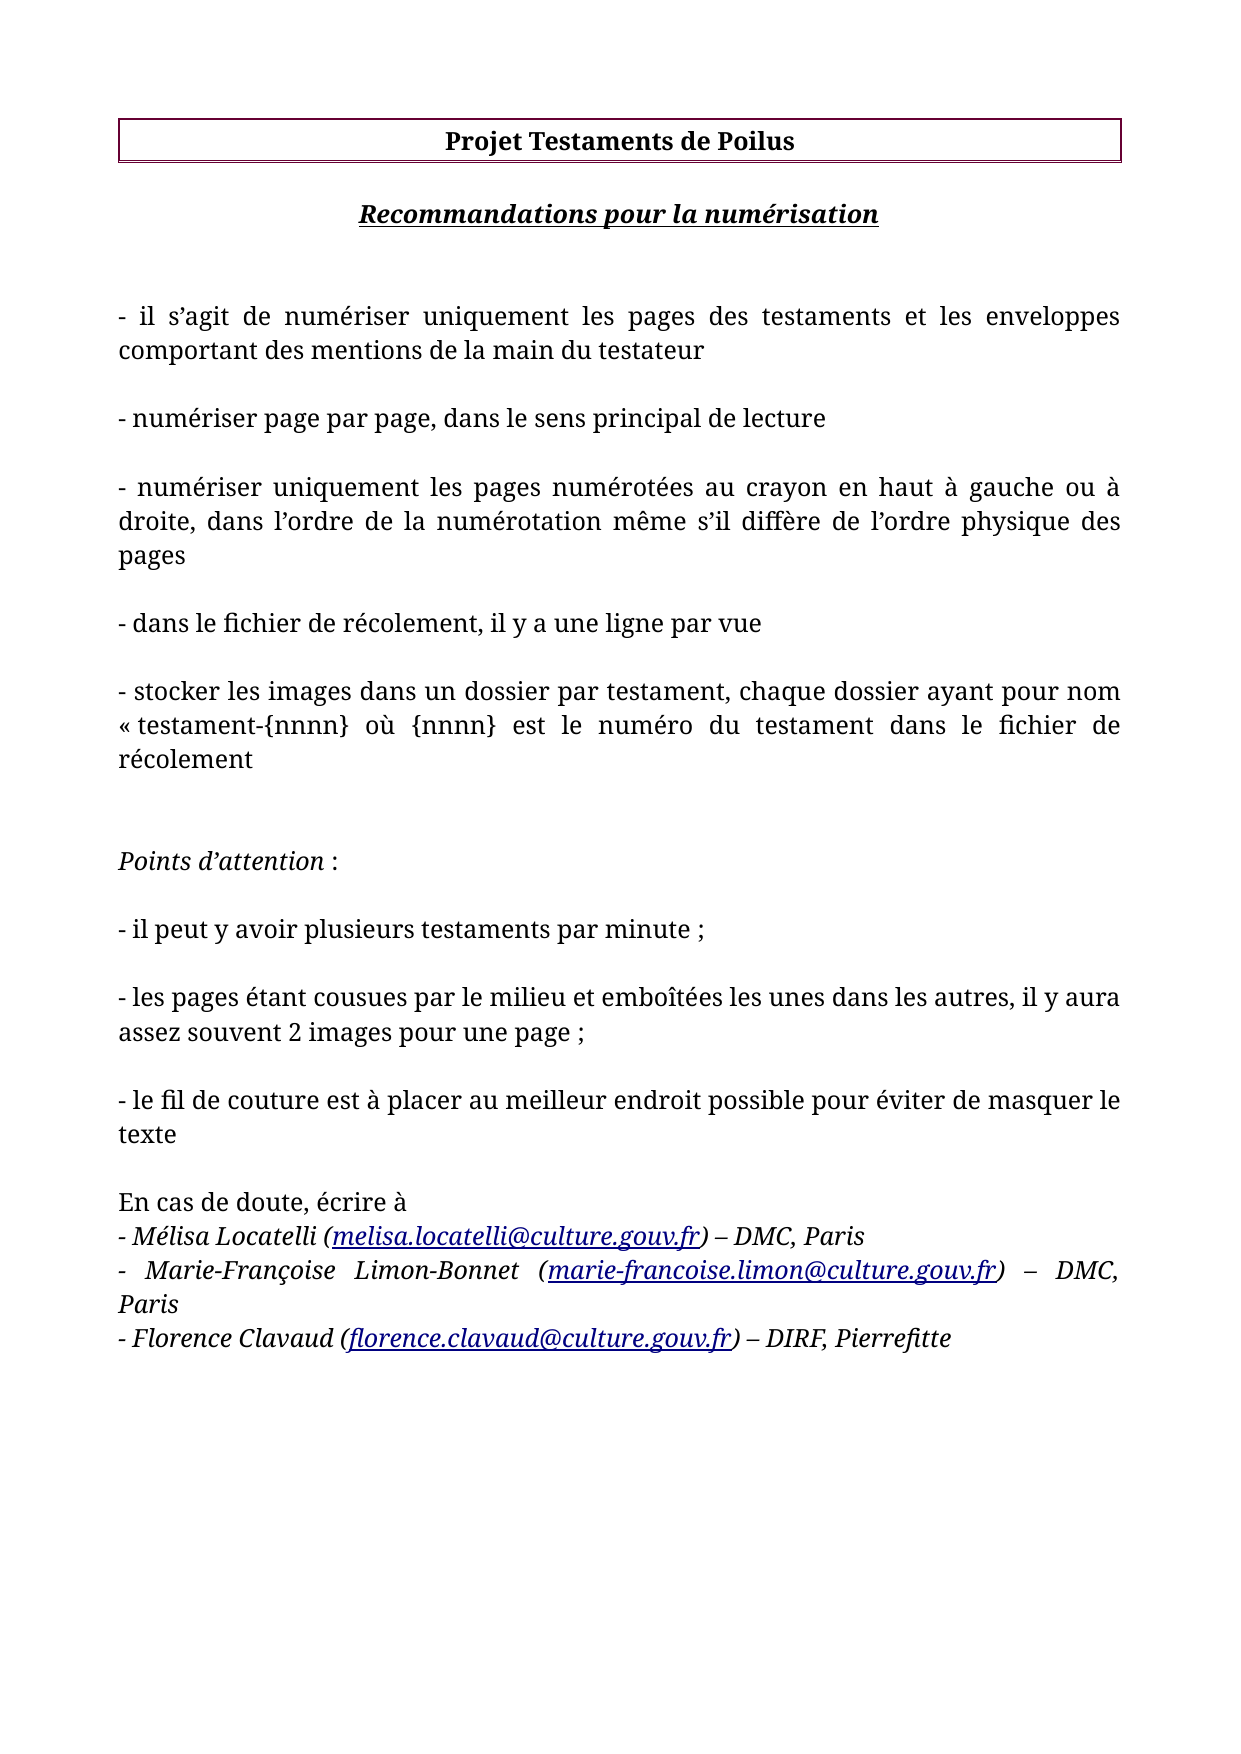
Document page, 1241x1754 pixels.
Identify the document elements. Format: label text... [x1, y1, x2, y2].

text Points d’attention : [118, 844, 1122, 878]
text Recommandations pour la numérisation [118, 197, 1122, 231]
text - les pages étant cousues par le milieu et emboîtées les unes dans les autres, il y aura assez souvent 2 images pour une page ; [118, 980, 1122, 1048]
text - numériser page par page, dans le sens principal de lecture [118, 401, 1122, 435]
text - numériser uniquement les pages numérotées au crayon en haut à gauche ou à droite, dans l’ordre de la numérotation même s’il diffère de l’ordre physique des pages [118, 469, 1122, 571]
text En cas de doute, écrire à [118, 1184, 1122, 1218]
text - il s’agit de numériser uniquement les pages des testaments et les enveloppes comportant des mentions de la main du testateur [118, 299, 1122, 367]
text - stocker les images dans un dossier par testament, chaque dossier ayant pour nom « testament-{nnnn} où {nnnn} est le numéro du testament dans le fichier de récolement [118, 673, 1122, 776]
text Projet Testaments de Poilus [120, 120, 1120, 160]
text - Mélisa Locatelli (melisa.locatelli@culture.gouv.fr) – DMC, Paris [118, 1218, 1122, 1253]
text - le fil de couture est à placer au meilleur endroit possible pour éviter de masquer le texte [118, 1082, 1122, 1150]
text - Marie-Françoise Limon-Bonnet (marie-francoise.limon@culture.gouv.fr) – DMC, Paris [118, 1253, 1122, 1321]
text - il peut y avoir plusieurs testaments par minute ; [118, 912, 1122, 946]
text - dans le fichier de récolement, il y a une ligne par vue [118, 605, 1122, 639]
text - Florence Clavaud (florence.clavaud@culture.gouv.fr) – DIRF, Pierrefitte [118, 1321, 1122, 1355]
